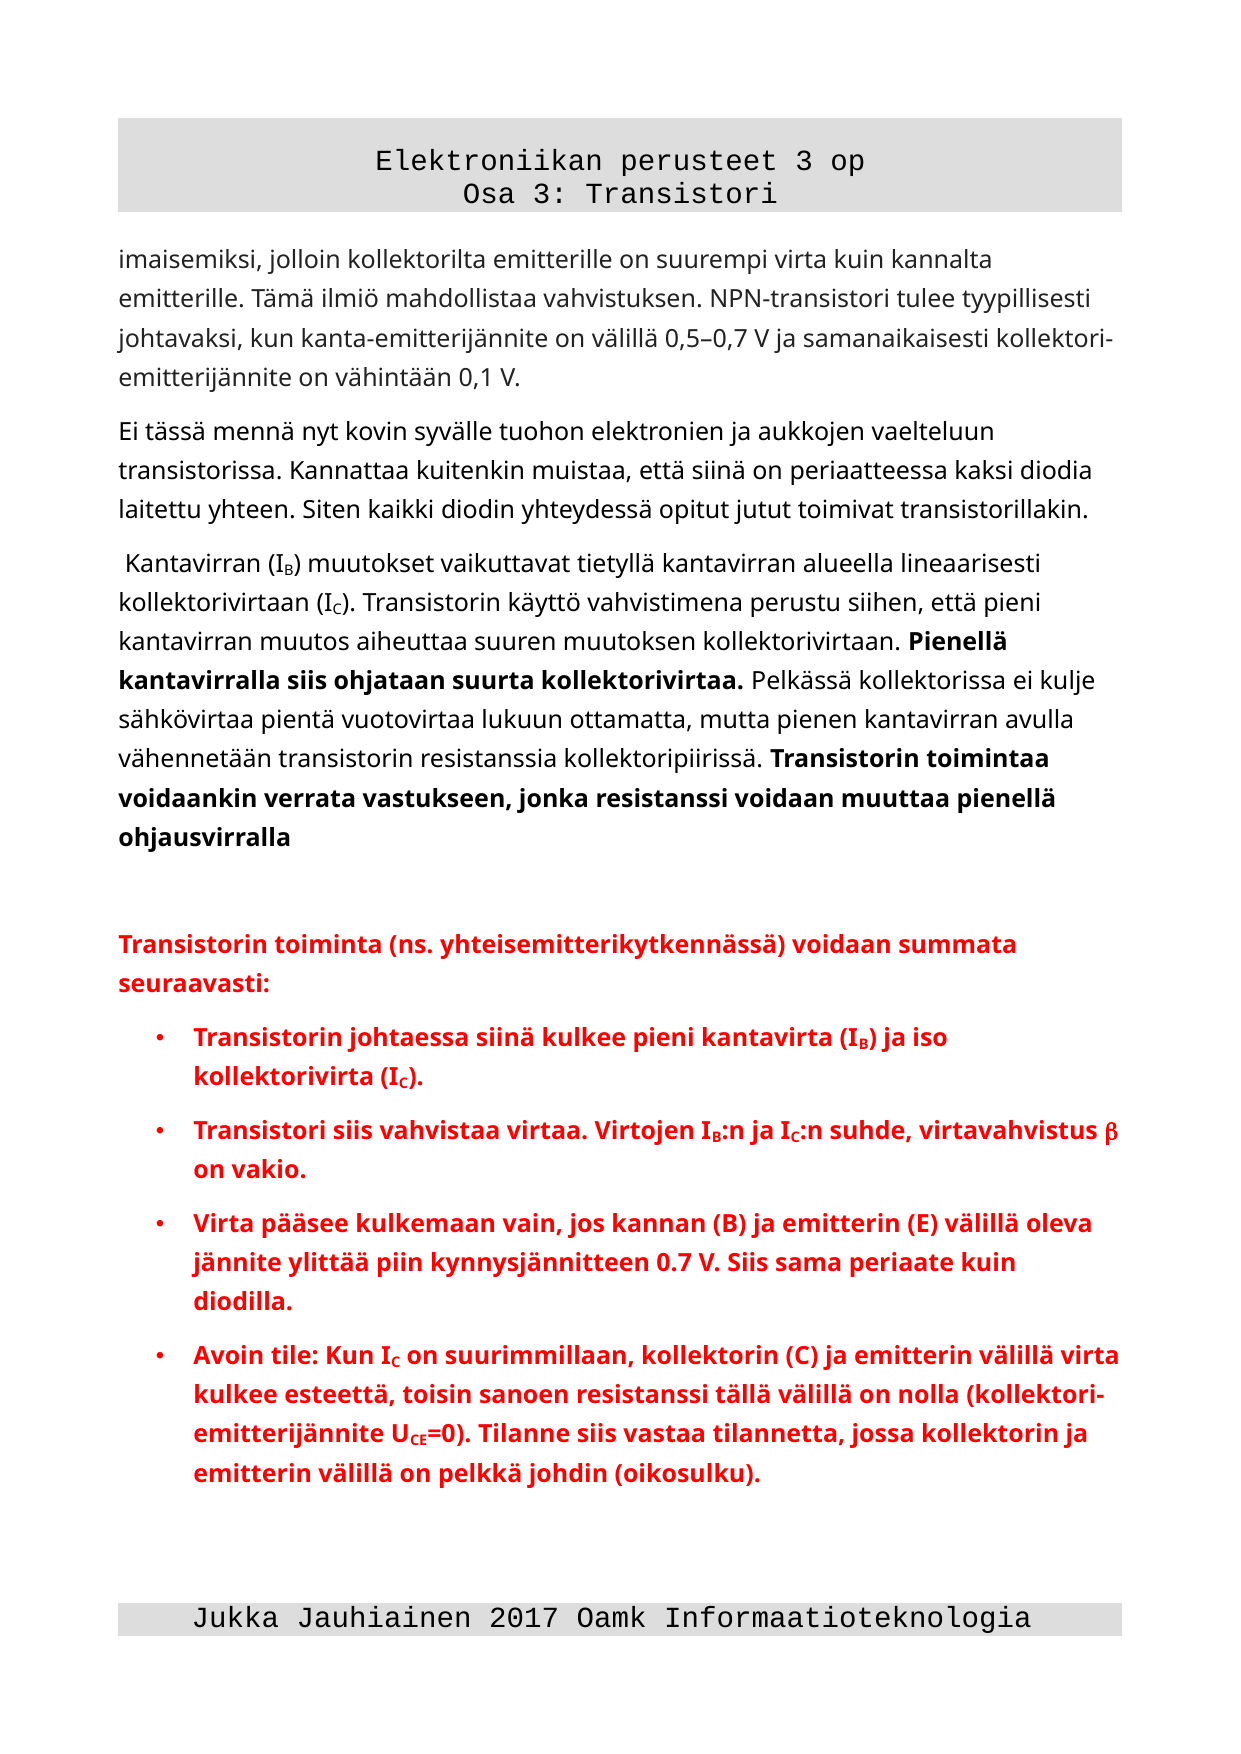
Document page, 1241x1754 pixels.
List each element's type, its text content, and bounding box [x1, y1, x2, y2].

list Transistorin johtaessa siinä kulkee pieni kantavirta (IB) ja iso kollektorivirta (IC). [156, 1020, 1122, 1093]
text imaisemiksi, jolloin kollektorilta emitterille on suurempi virta kuin kannalta emitterille. Tämä ilmiö mahdollistaa vahvistuksen. NPN-transistori tulee tyypillisesti johtavaksi, kun kanta-emitterijännite on välillä 0,5–0,7 V ja samanaikaisesti kollektori-emitterijännite on vähintään 0,1 V. [118, 242, 1122, 393]
text Kantavirran (IB) muutokset vaikuttavat tietyllä kantavirran alueella lineaarisesti kollektorivirtaan (IC). Transistorin käyttö vahvistimena perustu siihen, että pieni kantavirran muutos aiheuttaa suuren muutoksen kollektorivirtaan. Pienellä kantavirralla siis ohjataan suurta kollektorivirtaa. Pelkässä kollektorissa ei kulje sähkövirtaa pientä vuotovirtaa lukuun ottamatta, mutta pienen kantavirran avulla vähennetään transistorin resistanssia kollektoripiirissä. Transistorin toimintaa voidaankin verrata vastukseen, jonka resistanssi voidaan muuttaa pienellä ohjausvirralla [118, 545, 1122, 853]
list Transistori siis vahvistaa virtaa. Virtojen IB:n ja IC:n suhde, virtavahvistus b on vakio. [156, 1113, 1122, 1186]
list Virta pääsee kulkemaan vain, jos kannan (B) ja emitterin (E) välillä oleva jännite ylittää piin kynnysjännitteen 0.7 V. Siis sama periaate kuin diodilla. [156, 1206, 1122, 1318]
list Avoin tile: Kun IC on suurimmillaan, kollektorin (C) ja emitterin välillä virta kulkee esteettä, toisin sanoen resistanssi tällä välillä on nolla (kollektori-emitterijännite UCE=0). Tilanne siis vastaa tilannetta, jossa kollektorin ja emitterin välillä on pelkkä johdin (oikosulku). [156, 1338, 1122, 1489]
text Ei tässä mennä nyt kovin syvälle tuohon elektronien ja aukkojen vaelteluun transistorissa. Kannattaa kuitenkin muistaa, että siinä on periaatteessa kaksi diodia laitettu yhteen. Siten kaikki diodin yhteydessä opitut jutut toimivat transistorillakin. [118, 413, 1122, 526]
text Transistorin toiminta (ns. yhteisemitterikytkennässä) voidaan summata seuraavasti: [118, 927, 1122, 1000]
